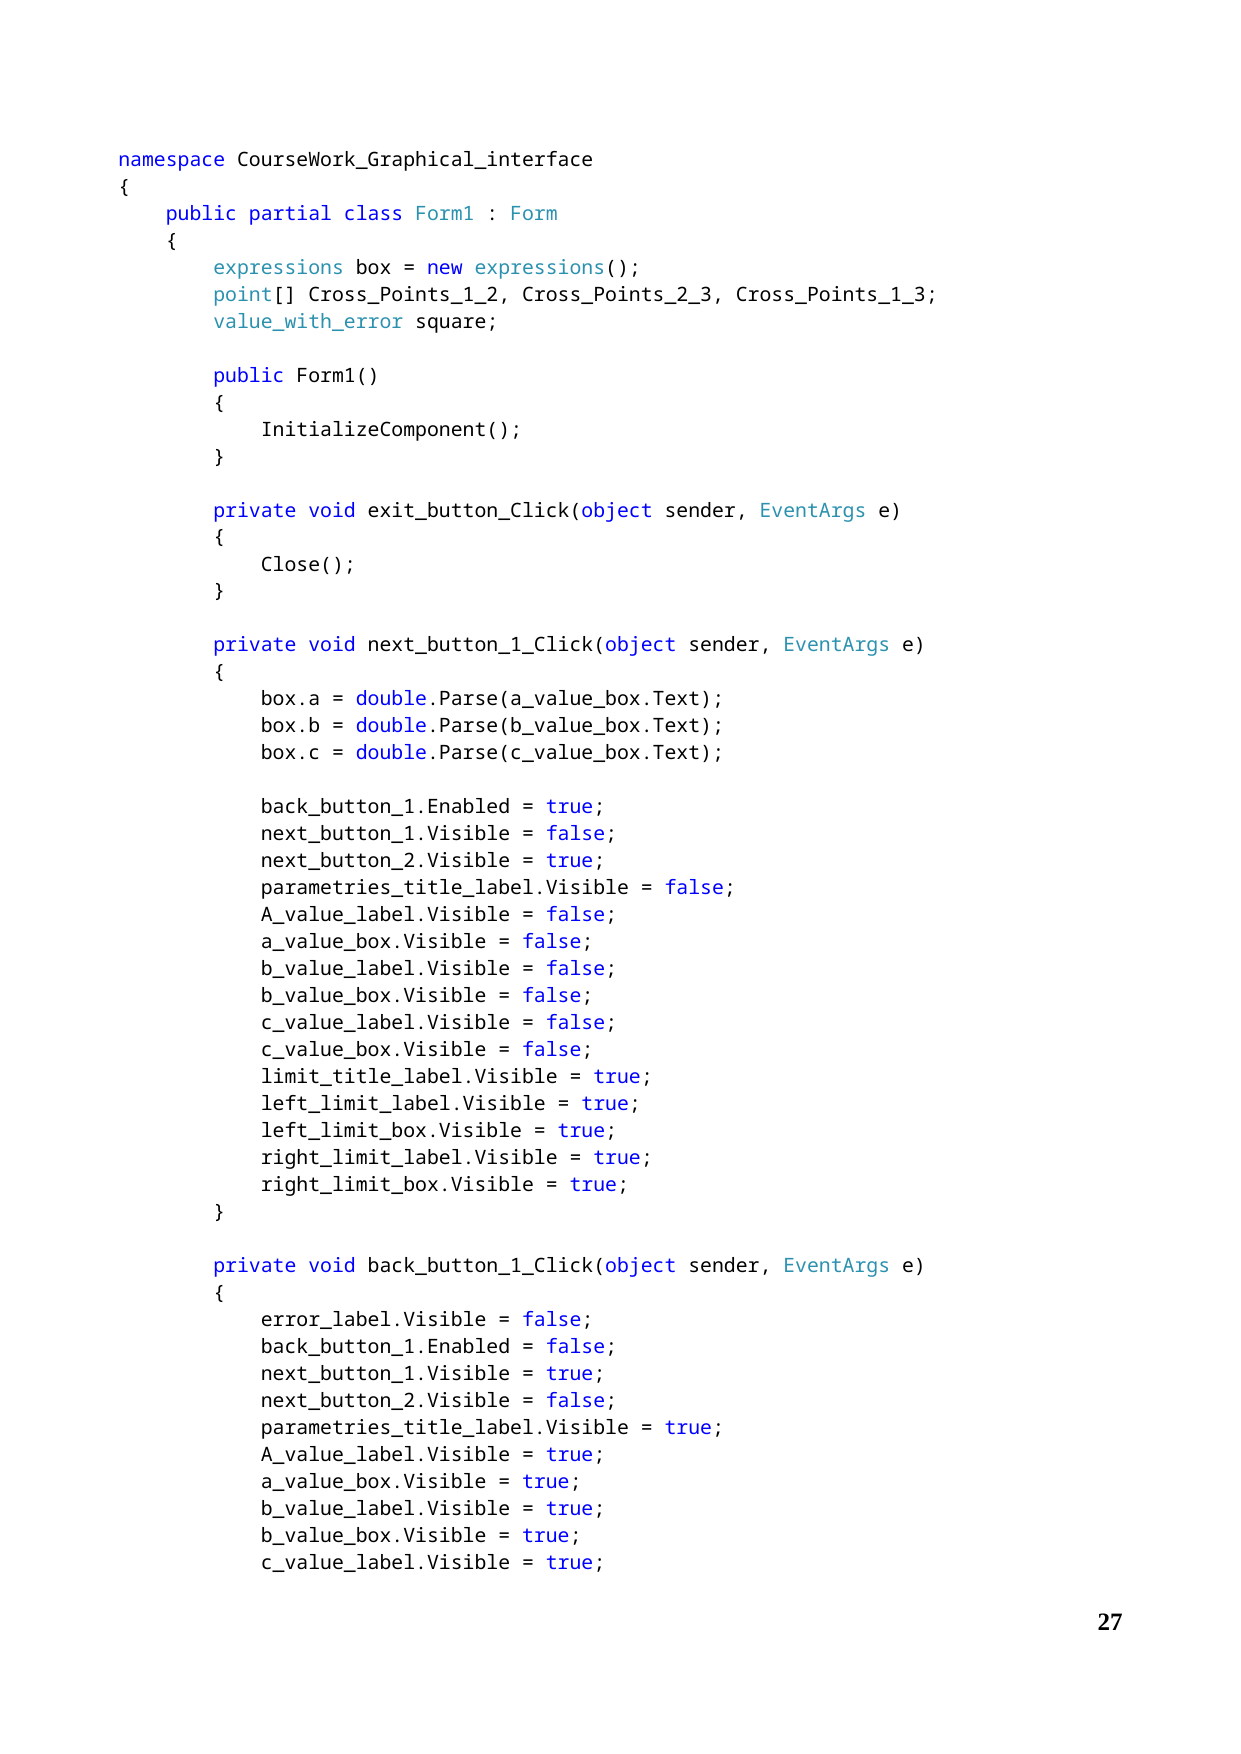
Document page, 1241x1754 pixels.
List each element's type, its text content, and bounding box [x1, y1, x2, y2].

text box.b = double.Parse(b_value_box.Text); [118, 712, 1122, 739]
text back_button_1.Enabled = true; [118, 793, 1122, 819]
text b_value_box.Visible = true; [118, 1521, 1122, 1548]
text back_button_1.Enabled = false; [118, 1332, 1122, 1359]
text box.c = double.Parse(c_value_box.Text); [118, 739, 1122, 766]
text a_value_box.Visible = false; [118, 927, 1122, 954]
text next_button_2.Visible = true; [118, 847, 1122, 873]
text box.a = double.Parse(a_value_box.Text); [118, 685, 1122, 712]
text next_button_1.Visible = true; [118, 1359, 1122, 1386]
text public partial class Form1 : Form [118, 199, 1122, 226]
text right_limit_box.Visible = true; [118, 1170, 1122, 1197]
text { [118, 1278, 1122, 1305]
text { [118, 226, 1122, 253]
text b_value_label.Visible = false; [118, 954, 1122, 981]
text c_value_label.Visible = false; [118, 1008, 1122, 1035]
text parametries_title_label.Visible = false; [118, 873, 1122, 901]
text A_value_label.Visible = true; [118, 1440, 1122, 1467]
text } [118, 577, 1122, 604]
text value_with_error square; [118, 307, 1122, 334]
text error_label.Visible = false; [118, 1305, 1122, 1332]
text next_button_2.Visible = false; [118, 1386, 1122, 1413]
text { [118, 523, 1122, 550]
text private void back_button_1_Click(object sender, EventArgs e) [118, 1251, 1122, 1278]
text c_value_label.Visible = true; [118, 1548, 1122, 1575]
text namespace CourseWork_Graphical_interface [118, 145, 1122, 172]
text { [118, 172, 1122, 199]
text c_value_box.Visible = false; [118, 1035, 1122, 1062]
text next_button_1.Visible = false; [118, 819, 1122, 847]
text Close(); [118, 550, 1122, 577]
text limit_title_label.Visible = true; [118, 1062, 1122, 1089]
text private void next_button_1_Click(object sender, EventArgs e) [118, 631, 1122, 658]
text { [118, 658, 1122, 685]
text } [118, 442, 1122, 469]
text public Form1() [118, 361, 1122, 388]
text } [118, 1197, 1122, 1224]
text left_limit_label.Visible = true; [118, 1089, 1122, 1116]
text private void exit_button_Click(object sender, EventArgs e) [118, 496, 1122, 523]
text parametries_title_label.Visible = true; [118, 1413, 1122, 1440]
text InitializeComponent(); [118, 415, 1122, 442]
text point[] Cross_Points_1_2, Cross_Points_2_3, Cross_Points_1_3; [118, 280, 1122, 307]
text expressions box = new expressions(); [118, 253, 1122, 280]
text left_limit_box.Visible = true; [118, 1116, 1122, 1143]
text { [118, 388, 1122, 415]
text a_value_box.Visible = true; [118, 1467, 1122, 1494]
text b_value_box.Visible = false; [118, 981, 1122, 1008]
text b_value_label.Visible = true; [118, 1494, 1122, 1521]
text right_limit_label.Visible = true; [118, 1143, 1122, 1170]
text A_value_label.Visible = false; [118, 901, 1122, 927]
